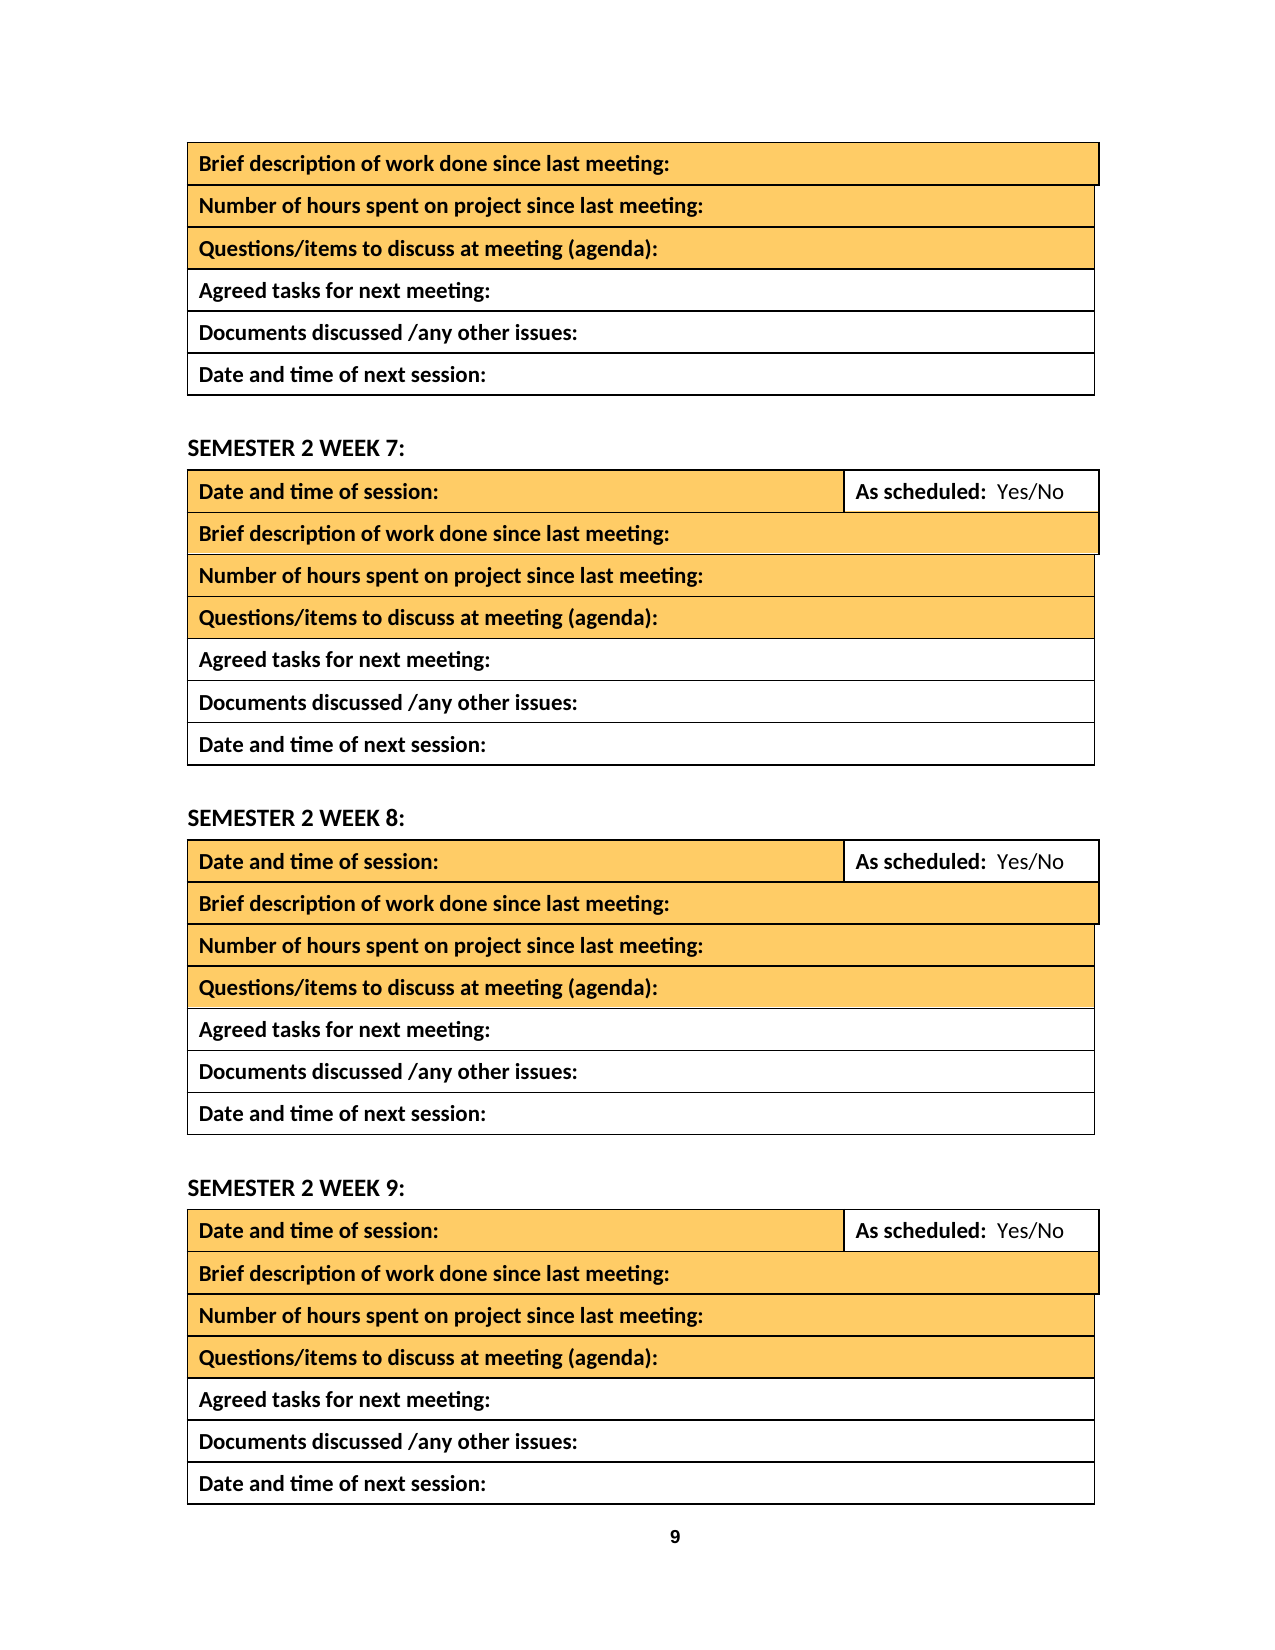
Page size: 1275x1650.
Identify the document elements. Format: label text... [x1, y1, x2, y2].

table_cell [1095, 1377, 1099, 1419]
table_cell Brief description of work done since last meeting: [188, 513, 1098, 553]
table_cell [1095, 965, 1099, 1007]
table_cell [844, 312, 1094, 352]
table_cell Documents discussed /any other issues: [188, 1421, 844, 1461]
table_header Date and time of session: [188, 841, 843, 881]
table_cell Brief description of work done since last meeting: [188, 883, 1098, 923]
table_cell [1095, 1419, 1099, 1461]
table_cell [1095, 555, 1099, 596]
table_cell Agreed tasks for next meeting: [188, 1009, 844, 1049]
table_header As scheduled: Yes/No [845, 471, 1098, 511]
table_cell Number of hours spent on project since last meeting: [188, 1295, 1094, 1335]
table_cell Questions/items to discuss at meeting (agenda): [188, 228, 1094, 268]
table_cell Questions/items to discuss at meeting (agenda): [188, 1337, 1094, 1377]
table_header Date and time of session: [188, 1210, 843, 1251]
table_cell [1095, 680, 1099, 722]
table_cell Agreed tasks for next meeting: [188, 1379, 844, 1419]
table_cell [1095, 226, 1099, 268]
table_cell [844, 639, 1094, 680]
table_cell Number of hours spent on project since last meeting: [188, 925, 1094, 965]
table_cell [1095, 310, 1099, 352]
table_header Date and time of session: [188, 471, 843, 511]
subtitle Semester 2 Week 9: [187, 1172, 1088, 1202]
table_cell Number of hours spent on project since last meeting: [188, 555, 1094, 596]
table_cell Questions/items to discuss at meeting (agenda): [188, 597, 1094, 638]
table_cell [1095, 268, 1099, 310]
table_cell Documents discussed /any other issues: [188, 312, 844, 352]
table_cell [1095, 1092, 1099, 1134]
table_cell [844, 1421, 1094, 1461]
table_cell [844, 1051, 1094, 1092]
table_cell [1095, 1461, 1099, 1503]
table_cell Documents discussed /any other issues: [188, 1051, 844, 1092]
subtitle Semester 2 Week 8: [187, 802, 1088, 833]
table_cell Agreed tasks for next meeting: [188, 270, 844, 310]
table_cell Date and time of next session: [188, 354, 1094, 394]
table_cell Agreed tasks for next meeting: [188, 639, 844, 680]
table_cell [844, 270, 1094, 310]
table_cell [1095, 722, 1099, 764]
table_cell Date and time of next session: [188, 723, 1094, 764]
table_cell [844, 1379, 1094, 1419]
table_cell [1095, 186, 1099, 226]
table_header As scheduled: Yes/No [845, 841, 1098, 881]
table_cell [844, 681, 1094, 722]
table_cell [1095, 1295, 1099, 1335]
table_cell [1095, 1008, 1099, 1049]
table_cell Documents discussed /any other issues: [188, 681, 844, 722]
table_cell Brief description of work done since last meeting: [188, 1252, 1098, 1293]
subtitle Semester 2 Week 7: [187, 433, 1088, 463]
table_cell Number of hours spent on project since last meeting: [188, 186, 1094, 226]
table_cell Brief description of work done since last meeting: [188, 143, 1098, 184]
table_cell Date and time of next session: [188, 1093, 1094, 1134]
table_header As scheduled: Yes/No [845, 1210, 1098, 1251]
table_cell Date and time of next session: [188, 1463, 1094, 1503]
table_cell [1095, 925, 1099, 965]
table_cell [1095, 1050, 1099, 1092]
table_cell Questions/items to discuss at meeting (agenda): [188, 967, 1094, 1007]
table_cell [1095, 638, 1099, 680]
table_cell [1095, 352, 1099, 394]
table_cell [1095, 596, 1099, 638]
table_cell [844, 1009, 1094, 1049]
table_cell [1095, 1335, 1099, 1377]
